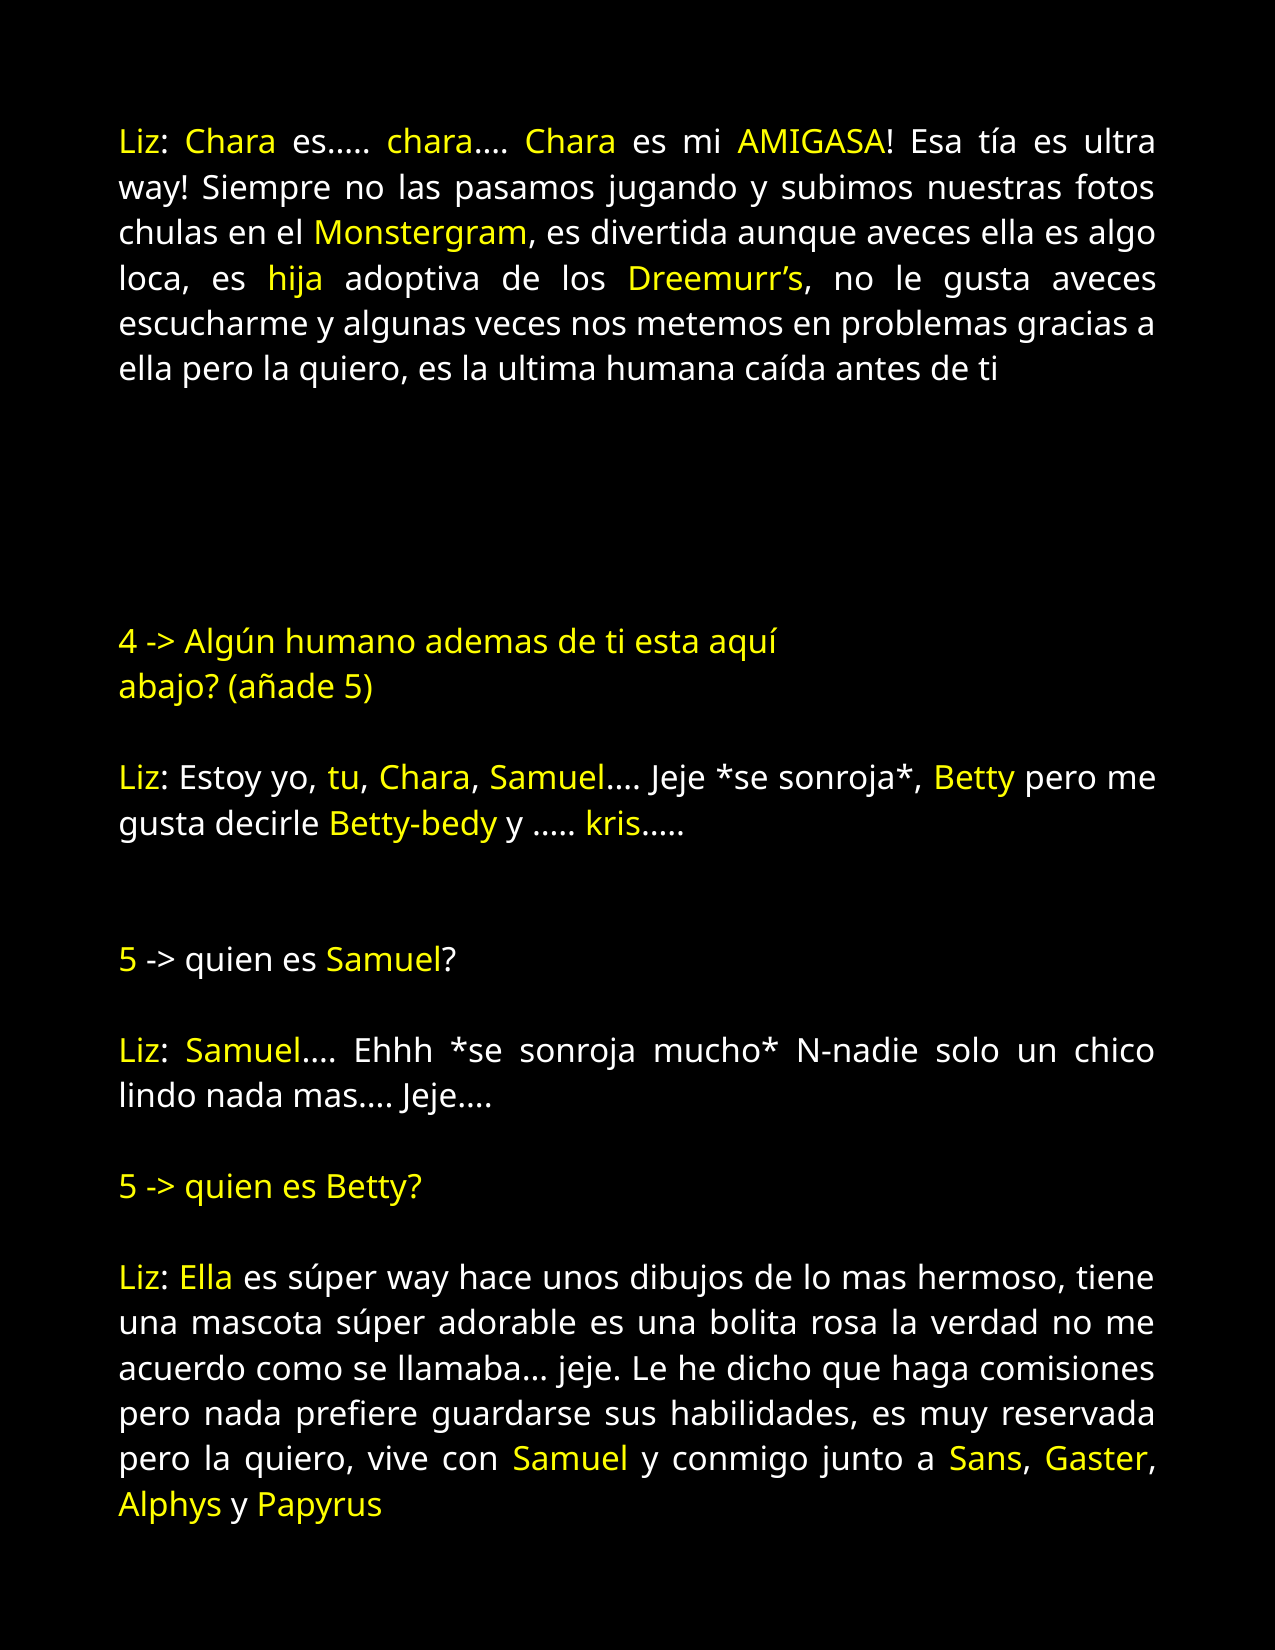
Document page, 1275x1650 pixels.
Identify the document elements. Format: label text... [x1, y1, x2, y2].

text 5 -> quien es Samuel? [118, 936, 1157, 981]
text abajo? (añade 5) [118, 663, 1157, 708]
text 5 -> quien es Betty? [118, 1163, 1157, 1208]
text Liz: Estoy yo, tu, Chara, Samuel…. Jeje *se sonroja*, Betty pero me gusta decirle Betty-bedy y ….. kris….. [118, 754, 1157, 845]
text Liz: Ella es súper way hace unos dibujos de lo mas hermoso, tiene una mascota súper adorable es una bolita rosa la verdad no me acuerdo como se llamaba… jeje. Le he dicho que haga comisiones pero nada prefiere guardarse sus habilidades, es muy reservada pero la quiero, vive con Samuel y conmigo junto a Sans, Gaster, Alphys y Papyrus [118, 1253, 1157, 1526]
text Liz: Chara es….. chara…. Chara es mi AMIGASA! Esa tía es ultra way! Siempre no las pasamos jugando y subimos nuestras fotos chulas en el Monstergram, es divertida aunque aveces ella es algo loca, es hija adoptiva de los Dreemurr’s, no le gusta aveces escucharme y algunas veces nos metemos en problemas gracias a ella pero la quiero, es la ultima humana caída antes de ti [118, 118, 1157, 391]
text Liz: Samuel…. Ehhh *se sonroja mucho* N-nadie solo un chico lindo nada mas…. Jeje…. [118, 1026, 1157, 1117]
text 4 -> Algún humano ademas de ti esta aquí [118, 618, 1157, 663]
